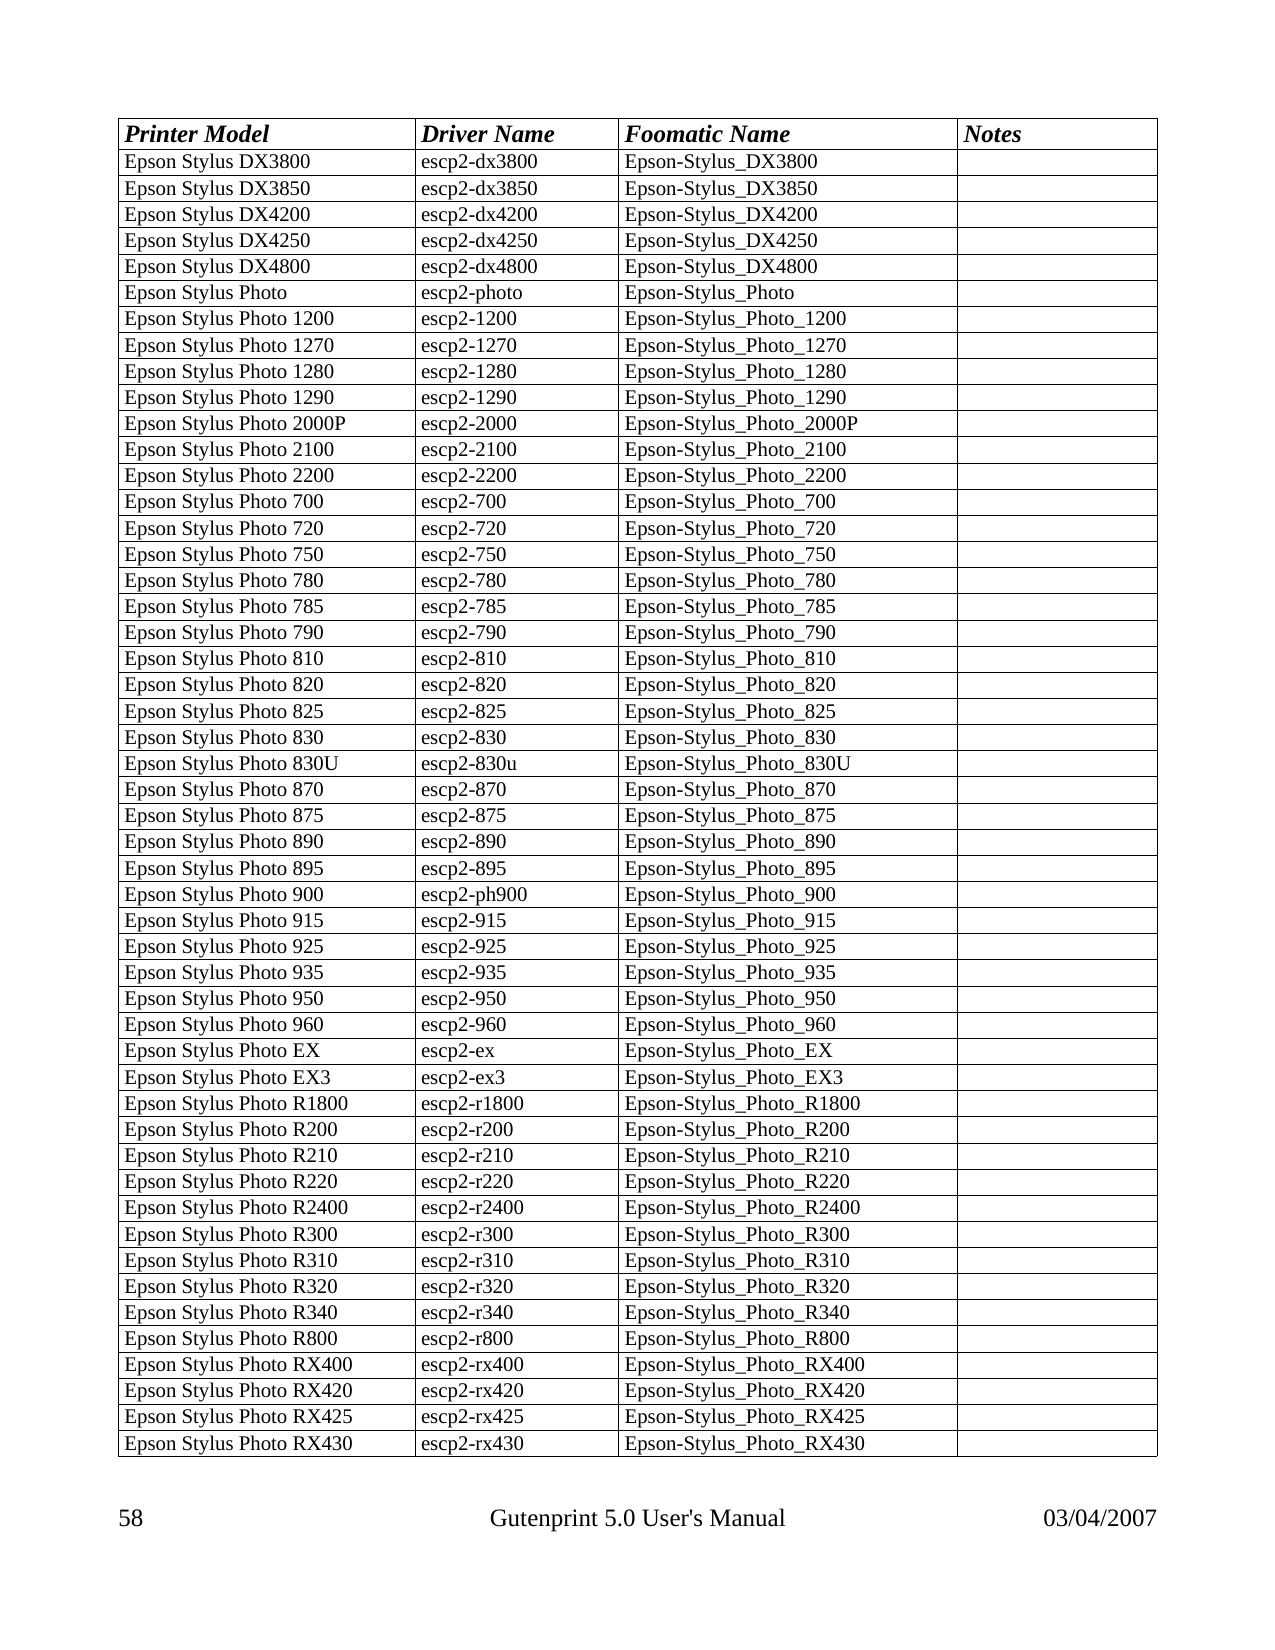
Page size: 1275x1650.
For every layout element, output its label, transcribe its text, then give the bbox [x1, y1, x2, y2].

table_cell [958, 987, 1157, 1012]
table_cell [958, 856, 1157, 881]
table_cell escp2-935 [416, 960, 618, 986]
table_cell Epson-Stylus_Photo_700 [619, 490, 957, 515]
table_cell [958, 1039, 1157, 1064]
table_cell Epson Stylus Photo 810 [119, 647, 415, 672]
table_cell Epson-Stylus_Photo_875 [619, 804, 957, 829]
table_cell Epson-Stylus_Photo_R210 [619, 1144, 957, 1168]
table_cell escp2-875 [416, 804, 618, 829]
table_cell [958, 1170, 1157, 1195]
table_cell Epson-Stylus_Photo_820 [619, 673, 957, 698]
table_cell Epson Stylus Photo 950 [119, 987, 415, 1012]
table_cell Epson Stylus Photo RX425 [119, 1405, 415, 1430]
table_cell Epson-Stylus_Photo_915 [619, 908, 957, 933]
table_cell [958, 934, 1157, 959]
table_cell escp2-830 [416, 725, 618, 750]
table_cell Epson Stylus Photo R340 [119, 1300, 415, 1325]
table_cell Epson Stylus Photo R210 [119, 1144, 415, 1168]
table_cell Epson-Stylus_Photo_RX400 [619, 1353, 957, 1378]
table_cell escp2-r340 [416, 1300, 618, 1325]
table_cell Epson Stylus Photo 820 [119, 673, 415, 698]
table_cell escp2-950 [416, 987, 618, 1012]
table_cell escp2-790 [416, 621, 618, 646]
table_cell Epson Stylus Photo 890 [119, 830, 415, 855]
table_cell [958, 725, 1157, 750]
table_cell escp2-dx3850 [416, 176, 618, 201]
table_cell Epson-Stylus_DX4200 [619, 202, 957, 227]
table_cell [958, 804, 1157, 829]
table_cell Epson Stylus Photo 750 [119, 542, 415, 567]
table_cell [958, 1326, 1157, 1352]
table_cell Epson-Stylus_Photo_810 [619, 647, 957, 672]
table_cell Epson Stylus Photo RX430 [119, 1431, 415, 1456]
table_cell Epson-Stylus_Photo_720 [619, 516, 957, 541]
table_cell Epson-Stylus_Photo_750 [619, 542, 957, 567]
table_cell Epson Stylus Photo R310 [119, 1248, 415, 1273]
table_cell [958, 1379, 1157, 1404]
table_cell Epson Stylus Photo EX [119, 1039, 415, 1064]
table_cell escp2-915 [416, 908, 618, 933]
table_cell escp2-r2400 [416, 1196, 618, 1221]
table_cell escp2-r310 [416, 1248, 618, 1273]
table_cell Epson Stylus Photo 870 [119, 777, 415, 802]
table_cell escp2-820 [416, 673, 618, 698]
table_cell escp2-895 [416, 856, 618, 881]
table_cell Epson Stylus Photo 900 [119, 882, 415, 907]
table_cell Epson Stylus Photo R300 [119, 1222, 415, 1247]
table_cell Epson Stylus Photo 1200 [119, 307, 415, 332]
table_cell escp2-dx4250 [416, 228, 618, 253]
table_cell [958, 359, 1157, 384]
table_cell Epson-Stylus_Photo_1200 [619, 307, 957, 332]
table_cell Epson-Stylus_DX3850 [619, 176, 957, 201]
table_cell escp2-1290 [416, 385, 618, 410]
table_cell Epson Stylus Photo RX400 [119, 1353, 415, 1378]
table_cell Epson-Stylus_Photo_R800 [619, 1326, 957, 1352]
table_cell Epson Stylus Photo 2100 [119, 437, 415, 463]
table_cell escp2-780 [416, 568, 618, 593]
table_cell [958, 307, 1157, 332]
table_cell Epson-Stylus_Photo_2100 [619, 437, 957, 463]
table_cell [958, 176, 1157, 201]
table_header Foomatic Name [619, 119, 957, 149]
table_cell escp2-925 [416, 934, 618, 959]
table_cell Epson-Stylus_DX3800 [619, 150, 957, 175]
table_cell [958, 202, 1157, 227]
table_cell Epson-Stylus_DX4800 [619, 255, 957, 279]
table_cell Epson Stylus Photo R800 [119, 1326, 415, 1352]
table_cell escp2-dx4800 [416, 255, 618, 279]
table_cell Epson-Stylus_Photo_EX [619, 1039, 957, 1064]
table_cell Epson Stylus Photo 785 [119, 594, 415, 619]
table_cell Epson Stylus DX4800 [119, 255, 415, 279]
table_cell Epson-Stylus_Photo_R2400 [619, 1196, 957, 1221]
table_cell [958, 411, 1157, 436]
table_cell [958, 960, 1157, 986]
table_cell escp2-750 [416, 542, 618, 567]
table_cell Epson-Stylus_Photo_R340 [619, 1300, 957, 1325]
table_cell escp2-dx3800 [416, 150, 618, 175]
table_cell [958, 150, 1157, 175]
table_cell [958, 281, 1157, 306]
table_cell Epson Stylus Photo 830 [119, 725, 415, 750]
table_cell Epson Stylus Photo RX420 [119, 1379, 415, 1404]
table_cell [958, 1248, 1157, 1273]
table_cell Epson Stylus Photo 875 [119, 804, 415, 829]
table_cell [958, 464, 1157, 489]
table_cell Epson Stylus Photo 720 [119, 516, 415, 541]
table_cell escp2-ex3 [416, 1065, 618, 1090]
table_cell Epson Stylus Photo 1270 [119, 333, 415, 358]
table_cell Epson-Stylus_Photo_EX3 [619, 1065, 957, 1090]
table_cell [958, 830, 1157, 855]
table_cell Epson Stylus Photo 700 [119, 490, 415, 515]
table_cell Epson Stylus Photo 2000P [119, 411, 415, 436]
table_cell escp2-830u [416, 751, 618, 776]
table_cell escp2-1280 [416, 359, 618, 384]
table_cell Epson Stylus Photo R200 [119, 1117, 415, 1142]
table_cell [958, 1117, 1157, 1142]
table_cell escp2-1270 [416, 333, 618, 358]
table_cell Epson-Stylus_Photo_785 [619, 594, 957, 619]
table_cell Epson Stylus Photo R2400 [119, 1196, 415, 1221]
table_cell escp2-2200 [416, 464, 618, 489]
table_cell [958, 1196, 1157, 1221]
table_cell Epson Stylus DX3850 [119, 176, 415, 201]
table_cell escp2-r320 [416, 1274, 618, 1299]
table_cell [958, 1065, 1157, 1090]
table_cell Epson Stylus Photo EX3 [119, 1065, 415, 1090]
table_cell [958, 1144, 1157, 1168]
table_cell escp2-825 [416, 699, 618, 724]
table_cell Epson-Stylus_Photo_RX425 [619, 1405, 957, 1430]
table_cell escp2-dx4200 [416, 202, 618, 227]
table_cell Epson-Stylus_Photo_960 [619, 1013, 957, 1038]
table_cell [958, 228, 1157, 253]
table_cell escp2-960 [416, 1013, 618, 1038]
table_cell Epson Stylus Photo R320 [119, 1274, 415, 1299]
table_cell [958, 255, 1157, 279]
table_cell [958, 882, 1157, 907]
table_cell Epson-Stylus_Photo_2200 [619, 464, 957, 489]
table_cell Epson-Stylus_Photo_825 [619, 699, 957, 724]
table_cell escp2-ph900 [416, 882, 618, 907]
table_cell Epson-Stylus_Photo_895 [619, 856, 957, 881]
table_cell escp2-870 [416, 777, 618, 802]
table_cell [958, 621, 1157, 646]
table_cell Epson-Stylus_Photo_R220 [619, 1170, 957, 1195]
table_cell Epson Stylus DX4250 [119, 228, 415, 253]
table_cell [958, 385, 1157, 410]
table_cell Epson-Stylus_Photo_R320 [619, 1274, 957, 1299]
table_cell escp2-720 [416, 516, 618, 541]
table_cell Epson-Stylus_Photo_935 [619, 960, 957, 986]
table_cell [958, 568, 1157, 593]
table_cell [958, 673, 1157, 698]
table_cell escp2-r1800 [416, 1091, 618, 1116]
table_cell escp2-2000 [416, 411, 618, 436]
table_cell Epson-Stylus_Photo_790 [619, 621, 957, 646]
table_cell Epson Stylus Photo 925 [119, 934, 415, 959]
table_cell [958, 699, 1157, 724]
table_cell escp2-785 [416, 594, 618, 619]
table_cell Epson Stylus Photo 780 [119, 568, 415, 593]
table_cell Epson Stylus Photo 1280 [119, 359, 415, 384]
table_cell [958, 1013, 1157, 1038]
table_cell Epson-Stylus_Photo_900 [619, 882, 957, 907]
table_cell Epson-Stylus_Photo_2000P [619, 411, 957, 436]
table_cell Epson Stylus Photo [119, 281, 415, 306]
table_cell escp2-700 [416, 490, 618, 515]
table_cell escp2-890 [416, 830, 618, 855]
table_cell [958, 1222, 1157, 1247]
table_cell Epson Stylus Photo 915 [119, 908, 415, 933]
table_cell escp2-r220 [416, 1170, 618, 1195]
table_cell escp2-1200 [416, 307, 618, 332]
table_cell [958, 1300, 1157, 1325]
table_cell escp2-r200 [416, 1117, 618, 1142]
table_cell escp2-r800 [416, 1326, 618, 1352]
table_cell Epson Stylus Photo R1800 [119, 1091, 415, 1116]
table_cell [958, 1405, 1157, 1430]
table_cell escp2-810 [416, 647, 618, 672]
table_cell Epson-Stylus_Photo_890 [619, 830, 957, 855]
table_cell Epson Stylus Photo 935 [119, 960, 415, 986]
table_cell escp2-photo [416, 281, 618, 306]
table_cell Epson Stylus Photo 895 [119, 856, 415, 881]
table_cell Epson-Stylus_Photo_1290 [619, 385, 957, 410]
table_cell Epson-Stylus_Photo_1270 [619, 333, 957, 358]
table_cell [958, 542, 1157, 567]
table_cell escp2-ex [416, 1039, 618, 1064]
table_cell Epson Stylus Photo 830U [119, 751, 415, 776]
table_cell [958, 777, 1157, 802]
table_cell Epson-Stylus_Photo_RX430 [619, 1431, 957, 1456]
table_cell Epson-Stylus_Photo_1280 [619, 359, 957, 384]
table_cell Epson-Stylus_Photo_R200 [619, 1117, 957, 1142]
table_cell Epson Stylus Photo 960 [119, 1013, 415, 1038]
table_cell Epson-Stylus_Photo_RX420 [619, 1379, 957, 1404]
table_cell Epson Stylus Photo 1290 [119, 385, 415, 410]
table_cell [958, 516, 1157, 541]
table_header Printer Model [119, 119, 415, 149]
table_cell escp2-2100 [416, 437, 618, 463]
table_cell Epson Stylus Photo 790 [119, 621, 415, 646]
table_cell Epson-Stylus_Photo_830U [619, 751, 957, 776]
table_header Notes [958, 119, 1157, 149]
table_cell Epson Stylus DX4200 [119, 202, 415, 227]
table_cell [958, 1091, 1157, 1116]
table_cell [958, 1274, 1157, 1299]
table_cell Epson-Stylus_Photo_780 [619, 568, 957, 593]
table_cell [958, 751, 1157, 776]
table_cell escp2-rx400 [416, 1353, 618, 1378]
table_cell Epson Stylus DX3800 [119, 150, 415, 175]
table_cell Epson-Stylus_Photo_925 [619, 934, 957, 959]
table_cell [958, 1353, 1157, 1378]
table_cell [958, 908, 1157, 933]
table_cell Epson Stylus Photo 2200 [119, 464, 415, 489]
table_cell Epson-Stylus_Photo_830 [619, 725, 957, 750]
table_cell [958, 1431, 1157, 1456]
table_cell Epson-Stylus_Photo_950 [619, 987, 957, 1012]
table_cell Epson-Stylus_Photo_R310 [619, 1248, 957, 1273]
table_cell [958, 437, 1157, 463]
table_cell escp2-rx420 [416, 1379, 618, 1404]
table_cell [958, 333, 1157, 358]
table_cell Epson Stylus Photo R220 [119, 1170, 415, 1195]
table_header Driver Name [416, 119, 618, 149]
table_cell [958, 490, 1157, 515]
table_cell Epson-Stylus_Photo_R1800 [619, 1091, 957, 1116]
table_cell escp2-rx430 [416, 1431, 618, 1456]
table_cell escp2-r210 [416, 1144, 618, 1168]
table_cell Epson-Stylus_Photo [619, 281, 957, 306]
table_cell escp2-r300 [416, 1222, 618, 1247]
table_cell Epson-Stylus_Photo_870 [619, 777, 957, 802]
table_cell Epson-Stylus_DX4250 [619, 228, 957, 253]
table_cell Epson Stylus Photo 825 [119, 699, 415, 724]
table_cell [958, 647, 1157, 672]
table_cell [958, 594, 1157, 619]
table_cell escp2-rx425 [416, 1405, 618, 1430]
table_cell Epson-Stylus_Photo_R300 [619, 1222, 957, 1247]
